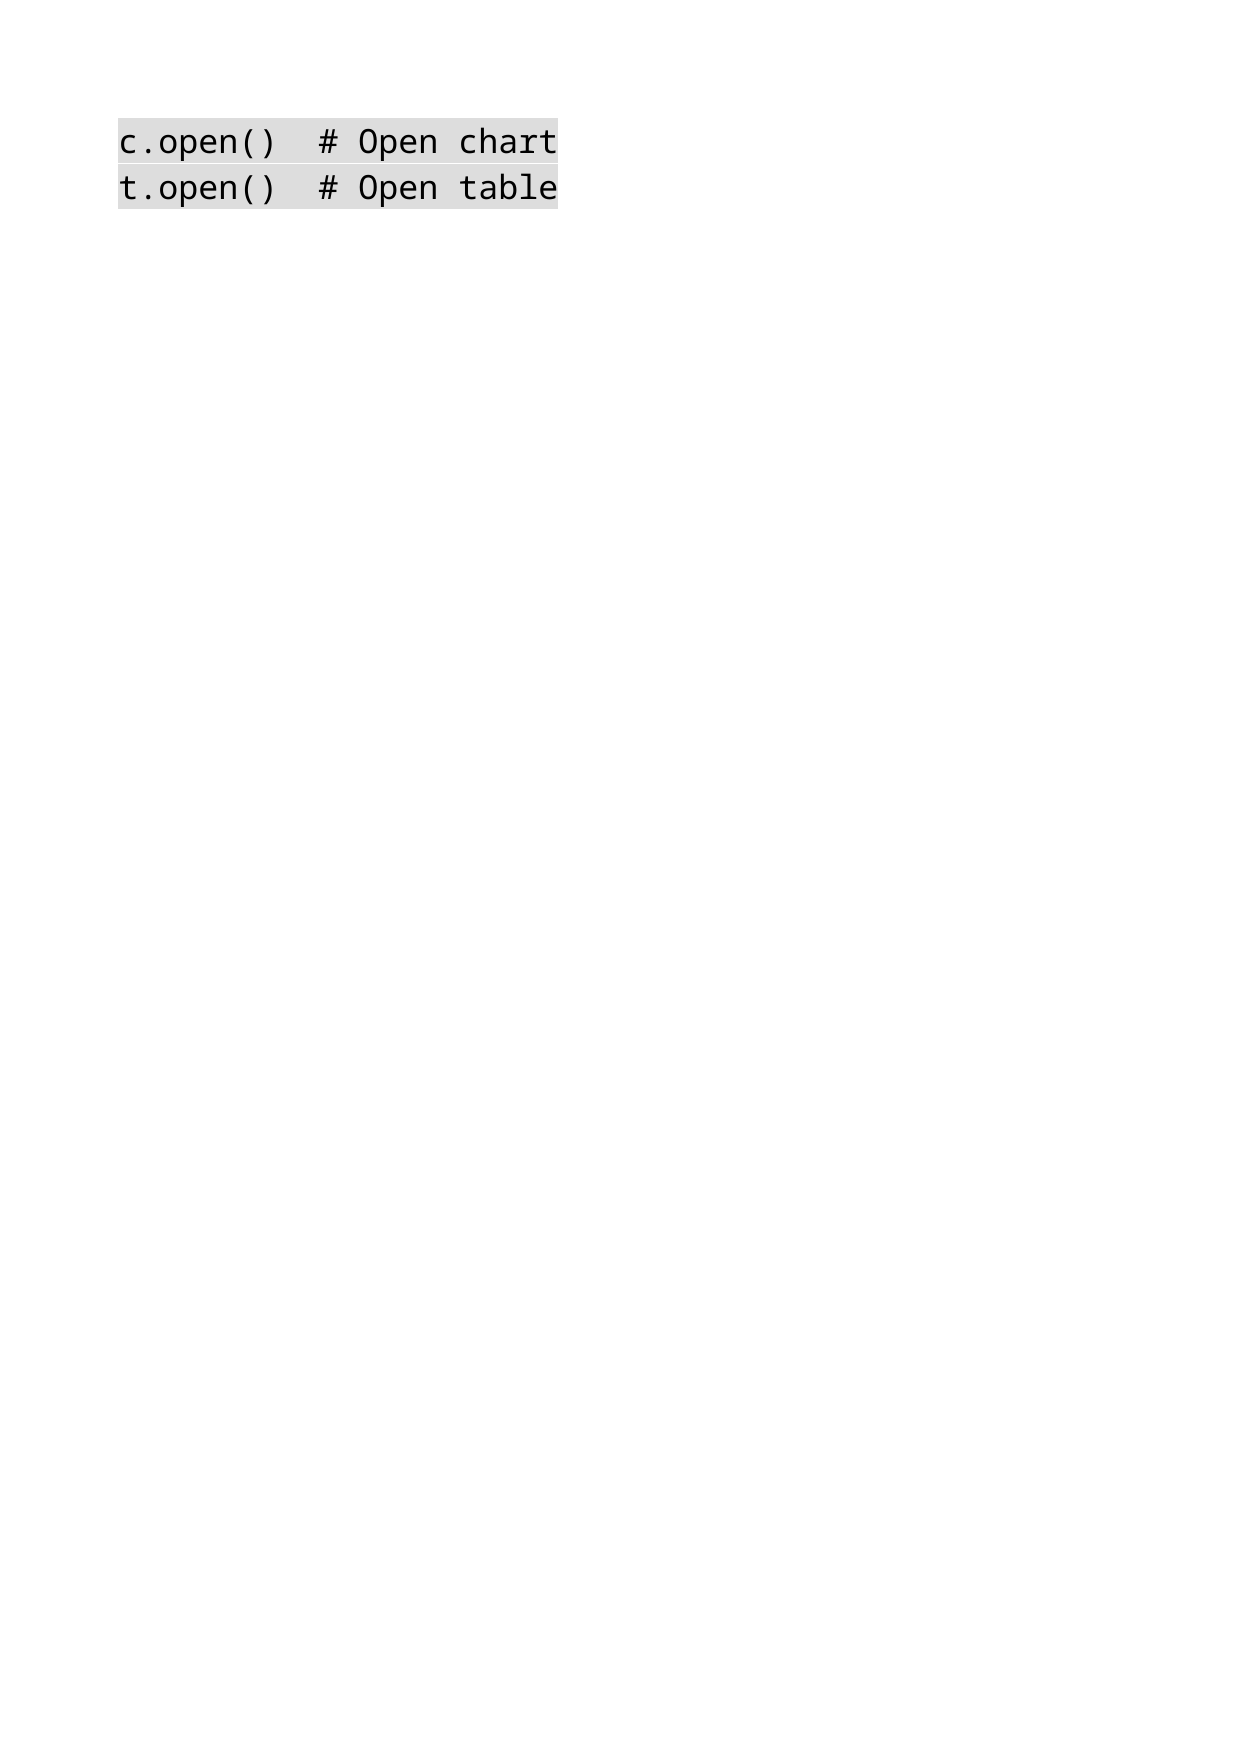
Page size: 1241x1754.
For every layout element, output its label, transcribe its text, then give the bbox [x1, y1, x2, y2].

text c.open() # Open chart [118, 118, 1122, 163]
text t.open() # Open table [118, 163, 1122, 209]
